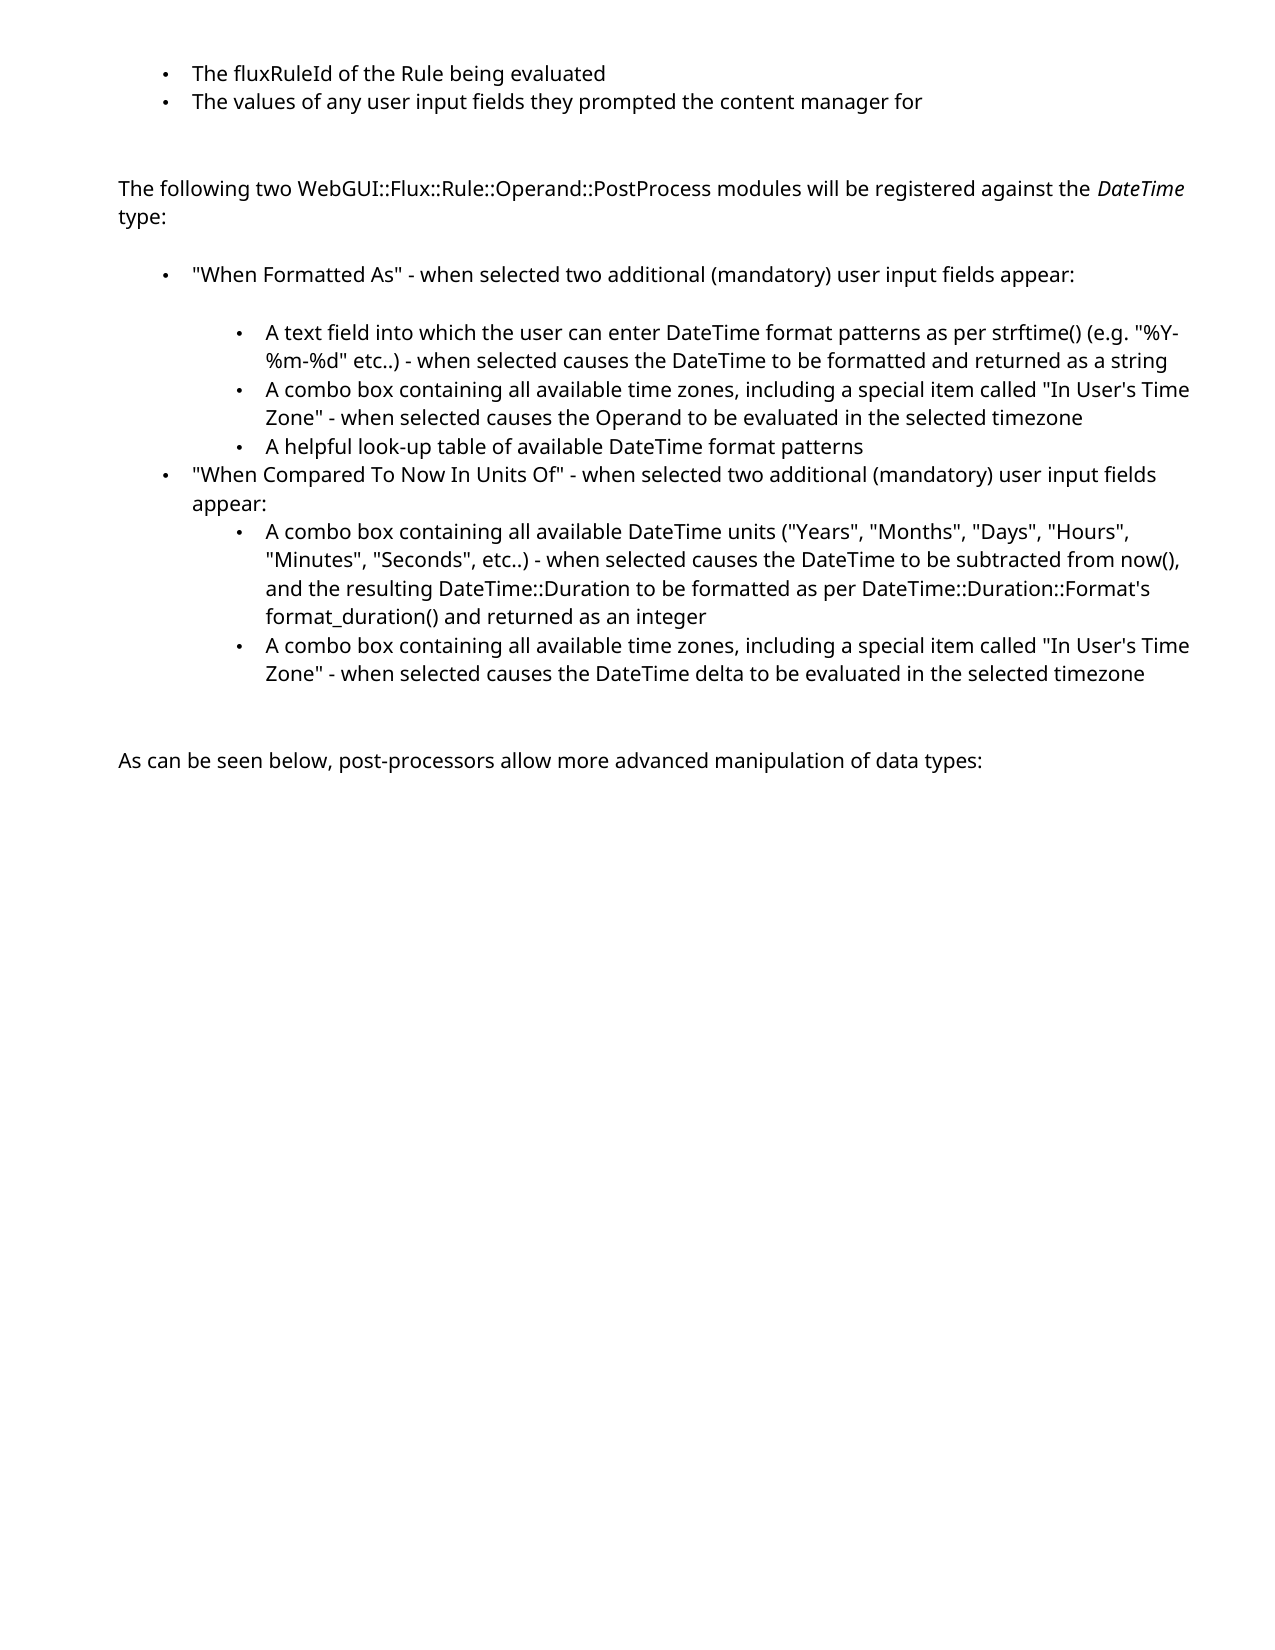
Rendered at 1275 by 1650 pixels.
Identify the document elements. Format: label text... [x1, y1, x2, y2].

list "When Compared To Now In Units Of" - when selected two additional (mandatory) user input fields appear: [162, 460, 1216, 517]
list A combo box containing all available DateTime units ("Years", "Months", "Days", "Hours", "Minutes", "Seconds", etc..) - when selected causes the DateTime to be subtracted from now(), and the resulting DateTime::Duration to be formatted as per DateTime::Duration::Format's format_duration() and returned as an integer [236, 517, 1216, 631]
list A combo box containing all available time zones, including a special item called "In User's Time Zone" - when selected causes the Operand to be evaluated in the selected timezone [236, 375, 1216, 432]
list A combo box containing all available time zones, including a special item called "In User's Time Zone" - when selected causes the DateTime delta to be evaluated in the selected timezone [236, 631, 1216, 688]
text As can be seen below, post-processors allow more advanced manipulation of data types: [118, 717, 1216, 774]
text The following two WebGUI::Flux::Rule::Operand::PostProcess modules will be registered against the DateTime type: [118, 145, 1216, 231]
list The values of any user input fields they prompted the content manager for [162, 87, 1216, 116]
list A text field into which the user can enter DateTime format patterns as per strftime() (e.g. "%Y-%m-%d" etc..) - when selected causes the DateTime to be formatted and returned as a string [236, 318, 1216, 375]
list The fluxRuleId of the Rule being evaluated [162, 59, 1216, 87]
list A helpful look-up table of available DateTime format patterns [236, 432, 1216, 460]
list "When Formatted As" - when selected two additional (mandatory) user input fields appear: [162, 260, 1216, 289]
